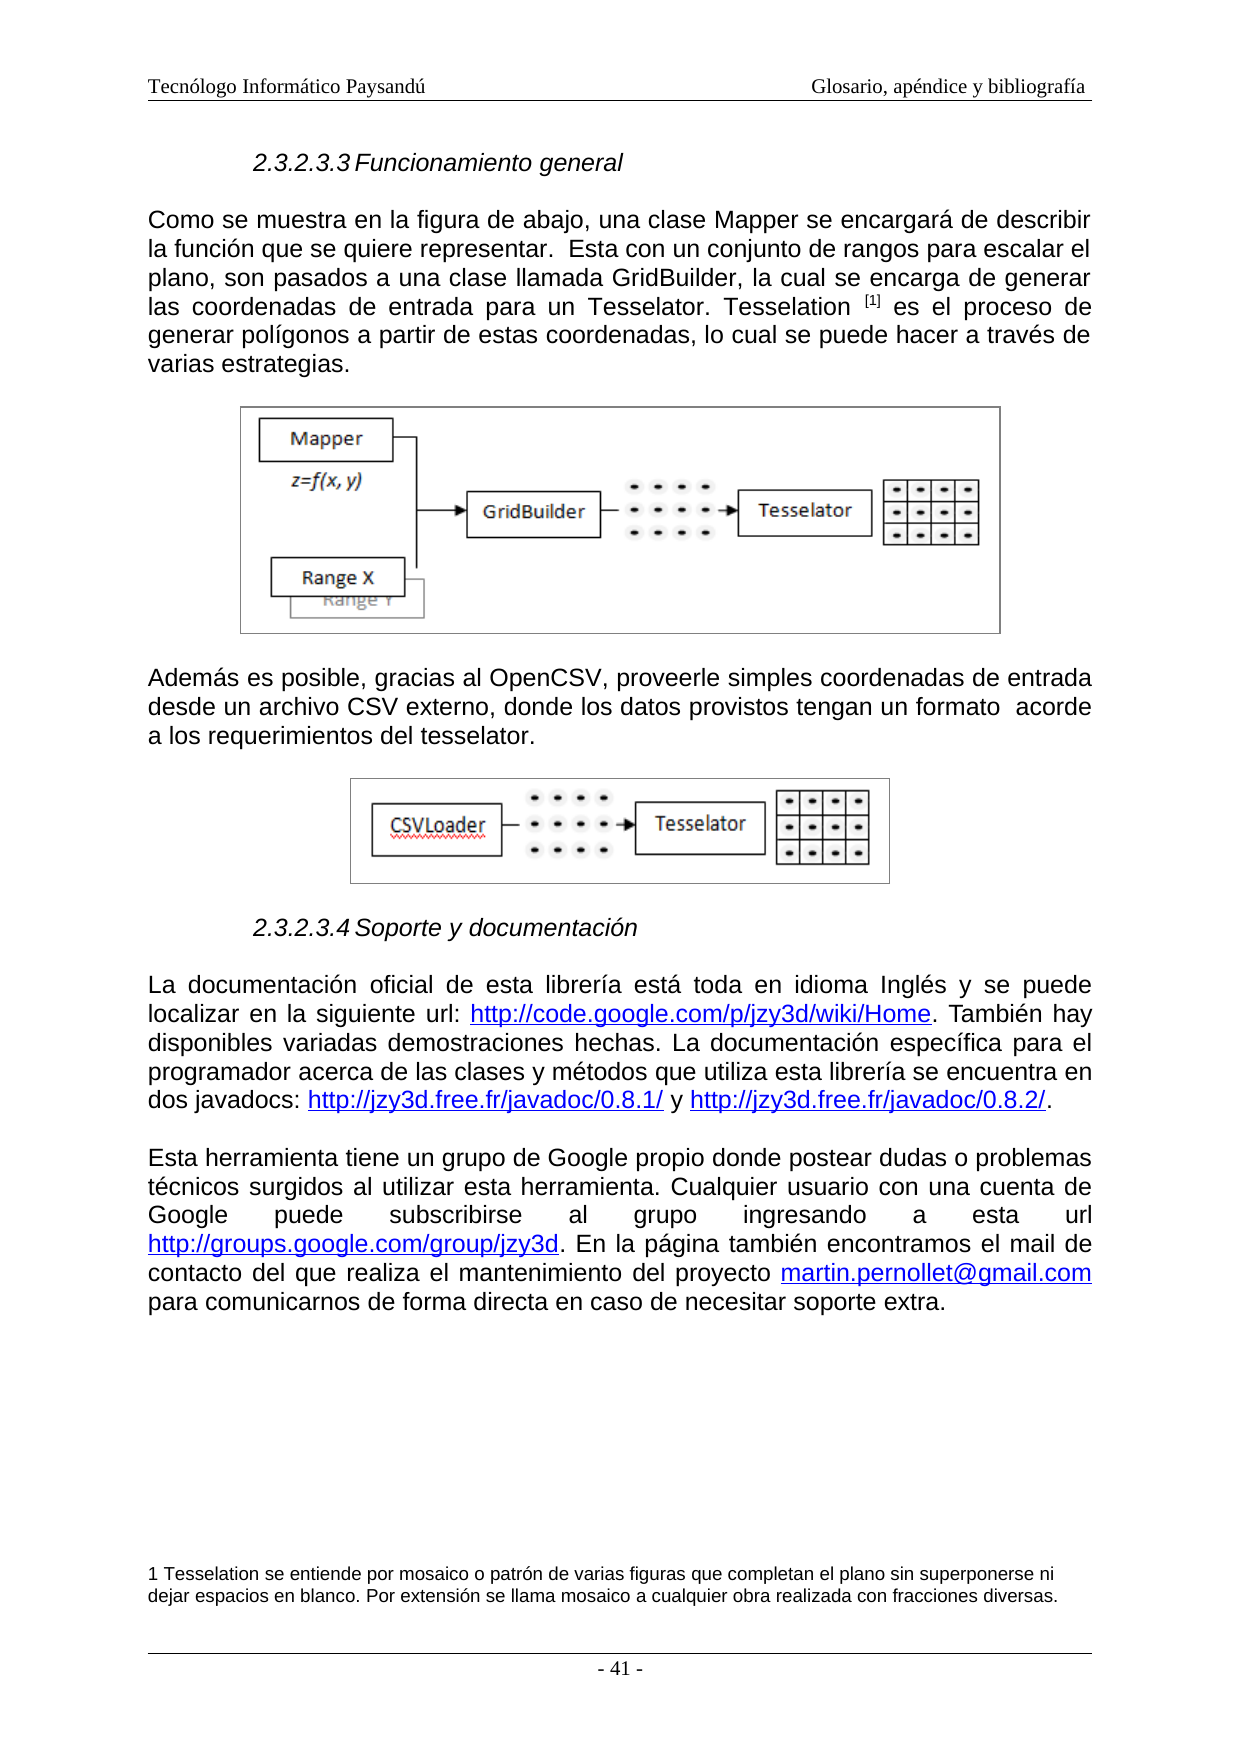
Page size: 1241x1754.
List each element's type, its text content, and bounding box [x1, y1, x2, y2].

subtitle Funcionamiento general [253, 148, 1092, 176]
picture [256, 415, 984, 626]
text La documentación oficial de esta librería está toda en idioma Inglés y se puede localizar en la siguiente url: http://code.google.com/p/jzy3d/wiki/Home. También hay disponibles variadas demostraciones hechas. La documentación específica para el programador acerca de las clases y métodos que utiliza esta librería se encuentra en dos javadocs: http://jzy3d.free.fr/javadoc/0.8.1/ y http://jzy3d.free.fr/javadoc/0.8.2/. [148, 970, 1092, 1114]
subtitle Soporte y documentación [253, 913, 1092, 942]
text Esta herramienta tiene un grupo de Google propio donde postear dudas o problemas técnicos surgidos al utilizar esta herramienta. Cualquier usuario con una cuenta de Google puede subscribirse al grupo ingresando a esta url http://groups.google.com/group/jzy3d. En la página también encontramos el mail de contacto del que realiza el mantenimiento del proyecto martin.pernollet@gmail.com para comunicarnos de forma directa en caso de necesitar soporte extra. [148, 1143, 1092, 1315]
text Además es posible, gracias al OpenCSV, proveerle simples coordenadas de entrada desde un archivo CSV externo, donde los datos provistos tengan un formato acorde a los requerimientos del tesselator. [148, 663, 1092, 749]
picture [366, 787, 874, 875]
text Tesselation se entiende por mosaico o patrón de varias figuras que completan el plano sin superponerse ni dejar espacios en blanco. Por extensión se llama mosaico a cualquier obra realizada con fracciones diversas. [148, 1563, 1092, 1606]
text Como se muestra en la figura de abajo, una clase Mapper se encargará de describir la función que se quiere representar. Esta con un conjunto de rangos para escalar el plano, son pasados a una clase llamada GridBuilder, la cual se encarga de generar las coordenadas de entrada para un Tesselator. Tesselation [] es el proceso de generar polígonos a partir de estas coordenadas, lo cual se puede hacer a través de varias estrategias. [148, 205, 1092, 378]
